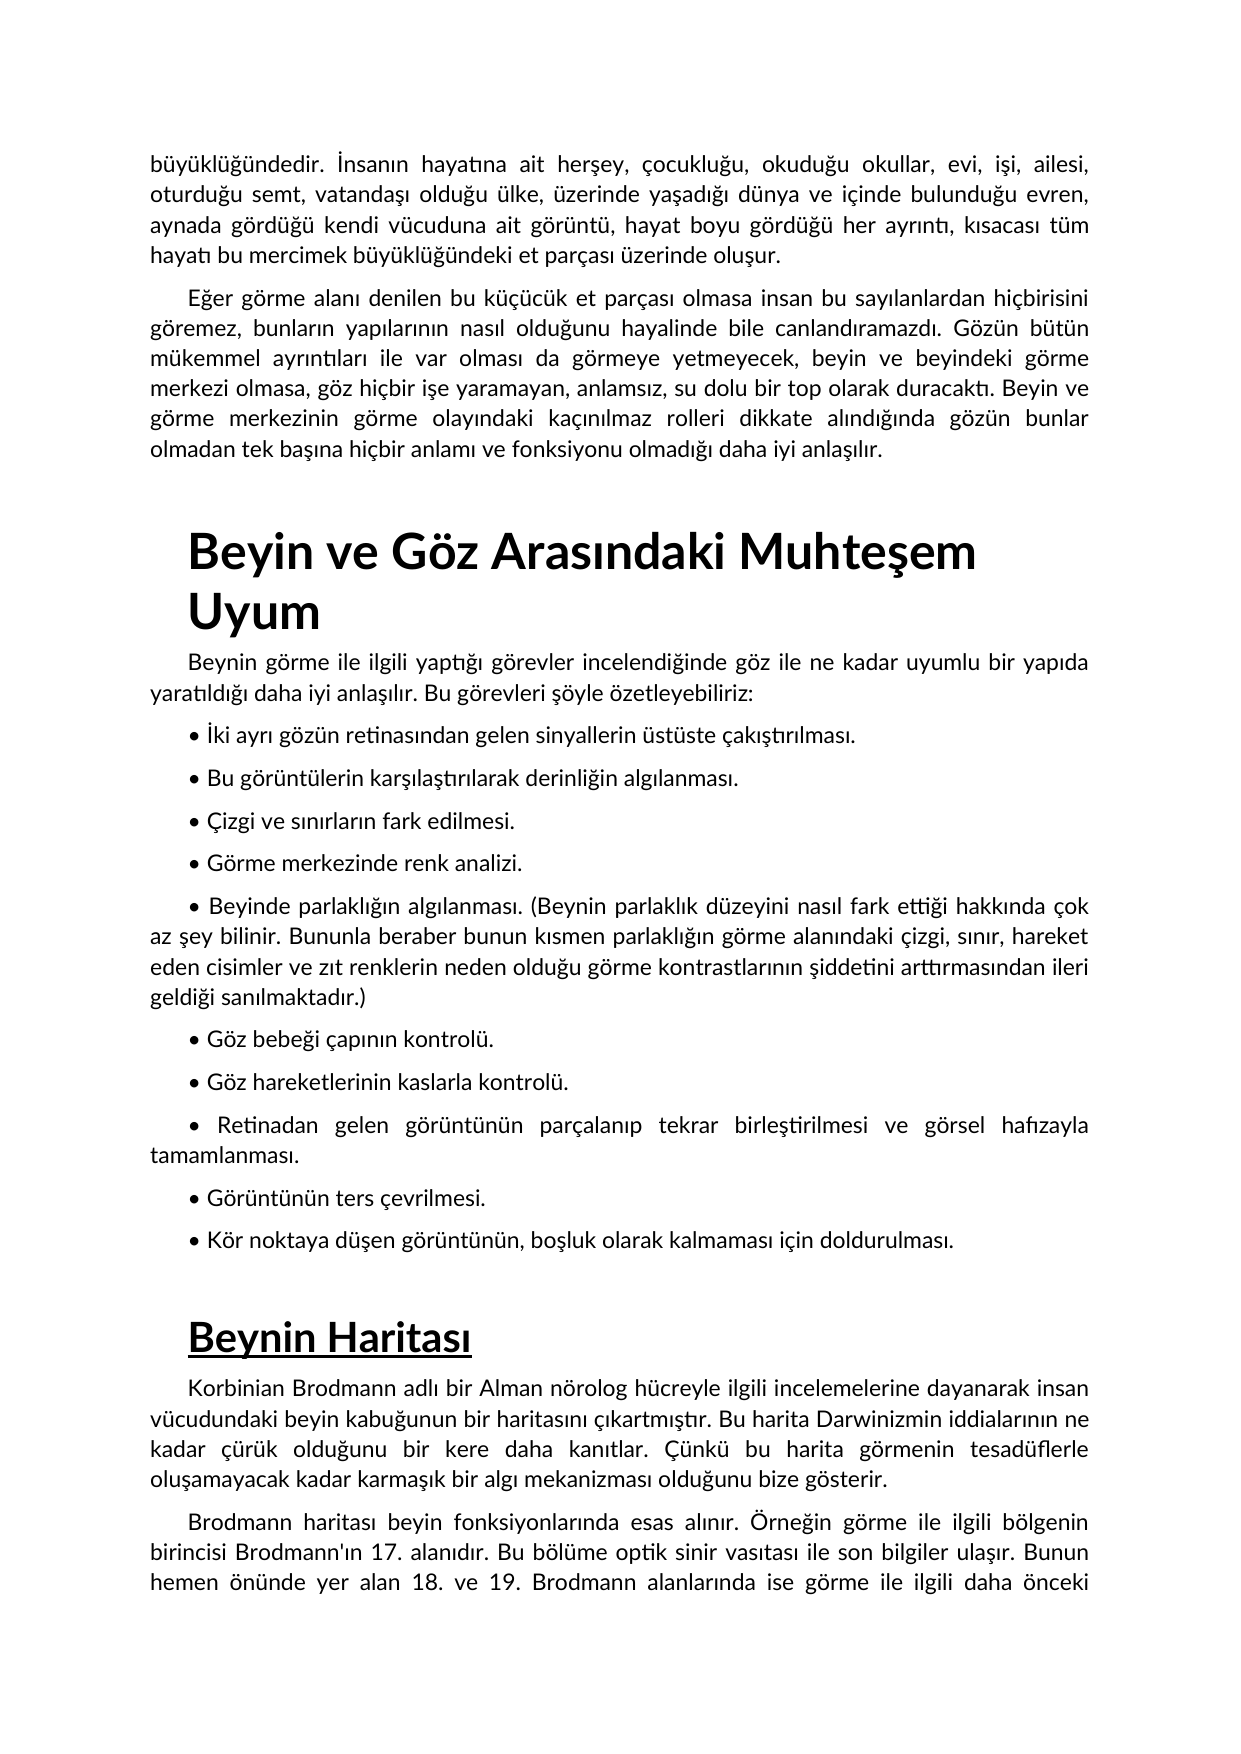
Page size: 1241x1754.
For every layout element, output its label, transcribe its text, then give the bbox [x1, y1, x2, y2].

text • Göz bebeği çapının kontrolü. [150, 1025, 1090, 1053]
text büyüklüğündedir. İnsanın hayatına ait herşey, çocukluğu, okuduğu okullar, evi, işi, ailesi, oturduğu semt, vatandaşı olduğu ülke, üzerinde yaşadığı dünya ve içinde bulunduğu evren, aynada gördüğü kendi vücuduna ait görüntü, hayat boyu gördüğü her ayrıntı, kısacası tüm hayatı bu mercimek büyüklüğündeki et parçası üzerinde oluşur. [150, 150, 1090, 268]
text • Görüntünün ters çevrilmesi. [150, 1183, 1090, 1211]
text • Beyinde parlaklığın algılanması. (Beynin parlaklık düzeyini nasıl fark ettiği hakkında çok az şey bilinir. Bununla beraber bunun kısmen parlaklığın görme alanındaki çizgi, sınır, hareket eden cisimler ve zıt renklerin neden olduğu görme kontrastlarının şiddetini arttırmasından ileri geldiği sanılmaktadır.) [150, 892, 1090, 1010]
text Korbinian Brodmann adlı bir Alman nörolog hücreyle ilgili incelemelerine dayanarak insan vücudundaki beyin kabuğunun bir haritasını çıkartmıştır. Bu harita Darwinizmin iddialarının ne kadar çürük olduğunu bir kere daha kanıtlar. Çünkü bu harita görmenin tesadüflerle oluşamayacak kadar karmaşık bir algı mekanizması olduğunu bize gösterir. [150, 1374, 1090, 1492]
text • Görme merkezinde renk analizi. [150, 849, 1090, 877]
text • İki ayrı gözün retinasından gelen sinyallerin üstüste çakıştırılması. [150, 721, 1090, 748]
text • Çizgi ve sınırların fark edilmesi. [150, 806, 1090, 834]
text • Retinadan gelen görüntünün parçalanıp tekrar birleştirilmesi ve görsel hafızayla tamamlanması. [150, 1111, 1090, 1168]
text Brodmann haritası beyin fonksiyonlarında esas alınır. Örneğin görme ile ilgili bölgenin birincisi Brodmann'ın 17. alanıdır. Bu bölüme optik sinir vasıtası ile son bilgiler ulaşır. Bunun hemen önünde yer alan 18. ve 19. Brodmann alanlarında ise görme ile ilgili daha önceki [150, 1507, 1090, 1595]
subtitle Beynin Haritası [187, 1312, 1090, 1362]
subtitle Beyin ve Göz Arasındaki Muhteşem Uyum [187, 520, 1090, 640]
text • Bu görüntülerin karşılaştırılarak derinliğin algılanması. [150, 764, 1090, 791]
text Eğer görme alanı denilen bu küçücük et parçası olmasa insan bu sayılanlardan hiçbirisini göremez, bunların yapılarının nasıl olduğunu hayalinde bile canlandıramazdı. Gözün bütün mükemmel ayrıntıları ile var olması da görmeye yetmeyecek, beyin ve beyindeki görme merkezi olmasa, göz hiçbir işe yaramayan, anlamsız, su dolu bir top olarak duracaktı. Beyin ve görme merkezinin görme olayındaki kaçınılmaz rolleri dikkate alındığında gözün bunlar olmadan tek başına hiçbir anlamı ve fonksiyonu olmadığı daha iyi anlaşılır. [150, 283, 1090, 462]
text Beynin görme ile ilgili yaptığı görevler incelendiğinde göz ile ne kadar uyumlu bir yapıda yaratıldığı daha iyi anlaşılır. Bu görevleri şöyle özetleyebiliriz: [150, 648, 1090, 706]
text • Göz hareketlerinin kaslarla kontrolü. [150, 1068, 1090, 1095]
text • Kör noktaya düşen görüntünün, boşluk olarak kalmaması için doldurulması. [150, 1226, 1090, 1254]
